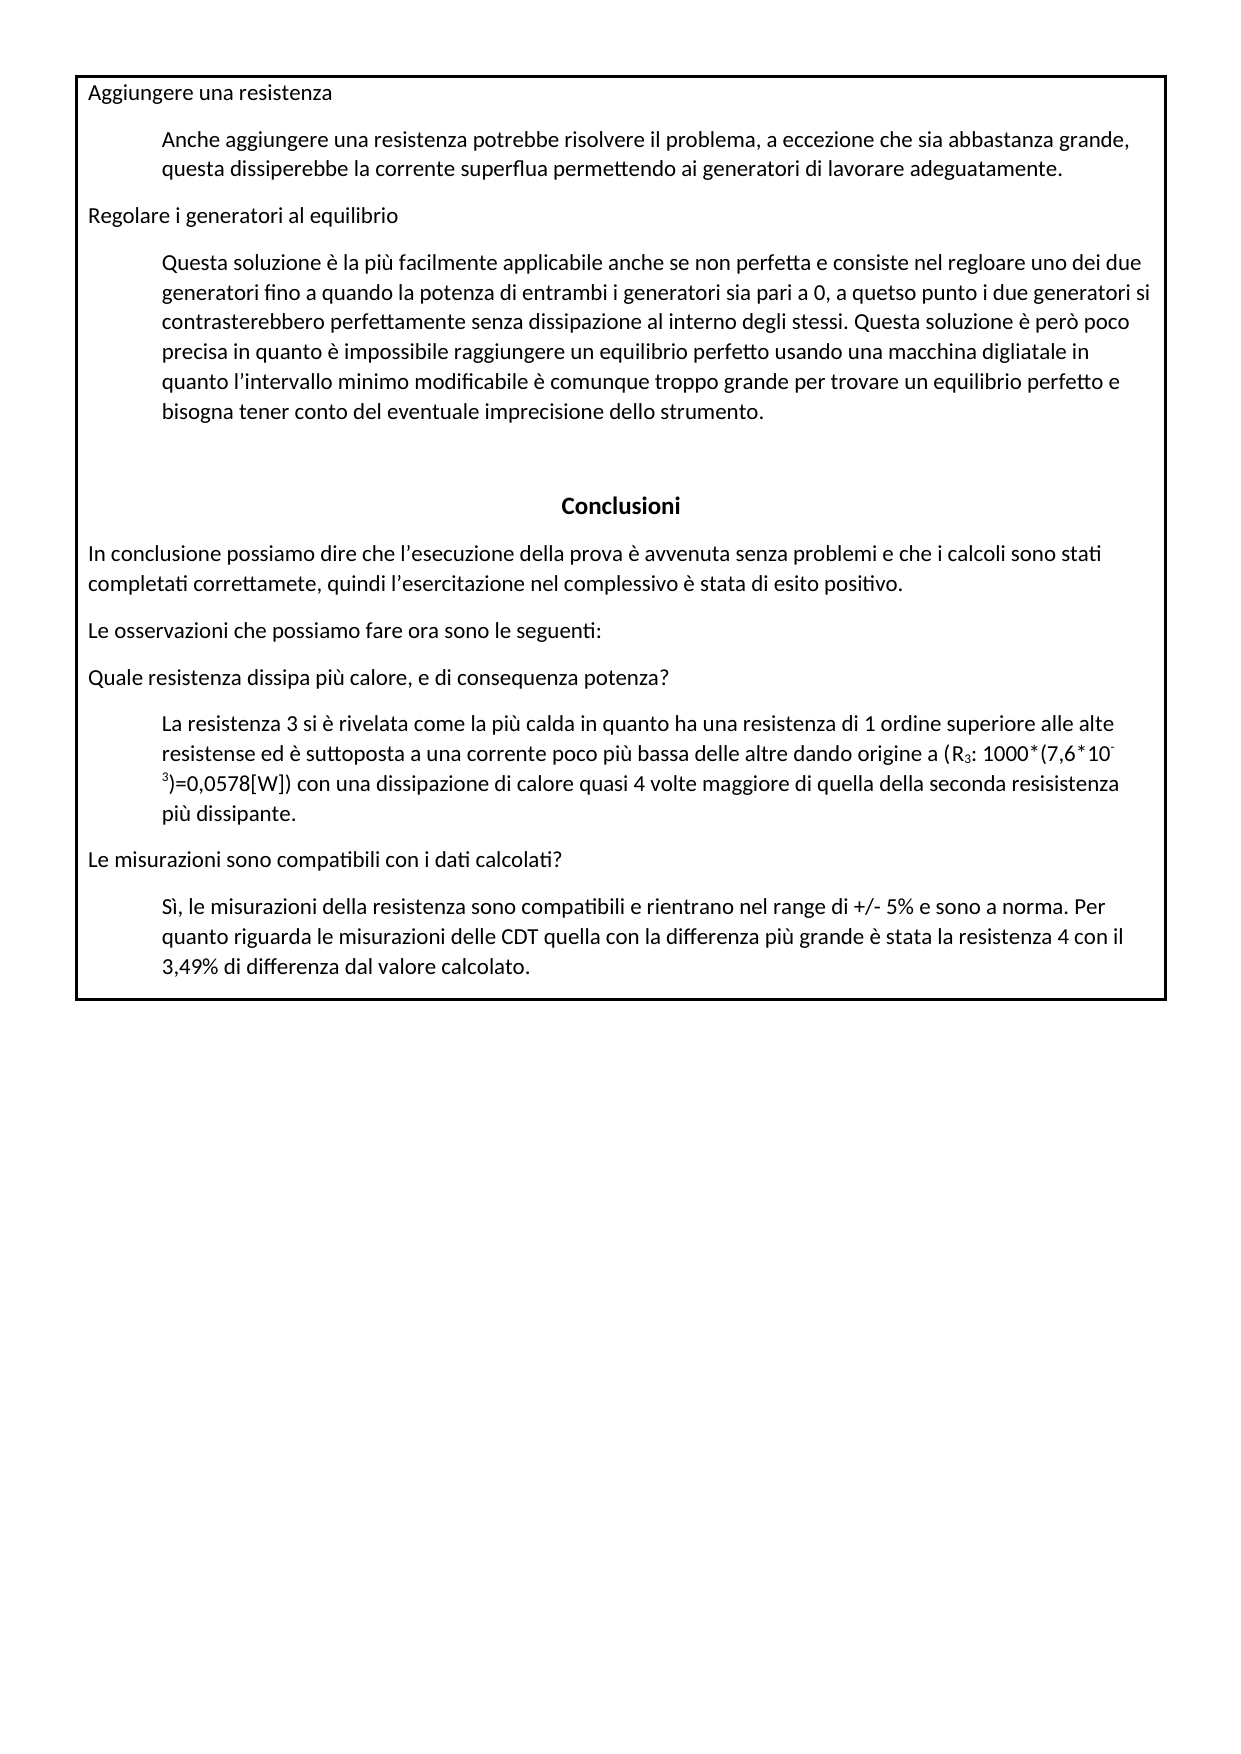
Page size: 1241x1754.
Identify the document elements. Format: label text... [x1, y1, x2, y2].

table_cell Apparecchi e Strumenti Strumenti: Multimetro da banco RIGOL DM3058E -Amperometro (sensibilità: 1[mV] / portata: 200[Vcc]) -Voltmetro (sensibilità: 1[mA] / portata: 5[A]) Apparecchi: Alimentatore RIGOL DP932E (sensibilità: 10[mV] / portata: 30[Vcc]) Resistenze: 1xBreadboard: CENNI TEORICI Legge Ohm: La legge di Ohm è un principio fondamentale dell'ingegneria elettrica che descrive la relazione tra tensione, corrente e resistenza in un circuito elettrico. Essa afferma che la corrente (I) che attraversa un conduttore è direttamente proporzionale alla tensione applicata (V) e inversamente proporzionale alla resistenza (R) del conduttore. Matematicamente, la legge di Ohm può essere espressa dall'equazione: I=R/V dove: I è l'intensità di corrente in ampere (A), V è la tensione in volt (V), R è la resistenza in ohm (ΩΩ). Resistenze: I resistori sono componenti elettrici progettati per resistere al flusso di corrente in un circuito. Sono caratterizzati da un valore numerico chiamato resistenza e si misurano in ohm (Ω). I resistori possono essere utilizzati per limitare la corrente, separare la tensione o proteggere i componenti sensibili di un circuito. Resistenze in Serie: Quando le resistenze sono collegate in serie, la resistenza totale (Rtot) è la somma delle resistenze individuali. L'equazione è data da: Rtot=R1+R2+…+Rn dove R1,R2,…,Rn sono le resistenze individuali. Resistenze in Parallelo: Quando le resistenze sono collegate in parallelo, l'inverso della resistenza totale (RtotRtot​) è la somma degli inversi delle resistenze individuali. L'equazione è: 1/Rtot=1/R1+1/R2+…+1/Rn dove R1,R2,…,Rn sono le resistenze individuali. Intensità di corrente: L'intensità di corrente, spesso indicata semplicemente come corrente, è una misura del flusso di cariche elettriche in un circuito. Si misura in ampere (A). L'intensità di corrente attraverso un conduttore è determinata dalla quantità di carica che attraversa il conduttore in un determinato intervallo di tempo. Tensione: La tensione, nota anche come differenza di potenziale, rappresenta l'energia potenziale per unità di carica in un circuito. Si misura in volt (V). La tensione indica la differenza di potenziale elettrico tra due punti di un circuito e determina la forza con cui la corrente si muove attraverso il circuito. In termini di legge di Ohm, la tensione è il prodotto dell'intensità di corrente e della resistenza: V=I⋅R. Leggi di Kirchhoff: 1a Legge In un nodo la somma delle intensità di corrente entranti è pari alla somma di quelle uscenti. 2a Legge La somma algebrica delle differenze di potenziale che si incontrano percorrendo una maglia è uguale a zero. Risultati delle prove comm= valore nominale (commerciale) reale= valore misurato al banco di prova 5%= variazione massima possibile del valore nominale validità= indica se il valore reale rientra nel range di valore valido diff assoluta= |comm-reale| diff relativa= |diff ass/comm| diff %= diff relativa*100 Dalle misurazioni risulta che tutte le resistenze utilizzate rientrano nel range di valori validi per rispettare la tolleranza di 5% delle resistenze. calc= cdt calcolata relativa alla resistenza presa in considerazione (calcoli a seguire) reale= cdt misurata al banco di prova diff assoluta= |calc-reale| diff relativa= |diff ass/comm| diff %= diff relativa*100 Calcoli Per risolvere il circuito possiamo utilizzare le leggi di Kirchhoff identificando un nodo e due maglie nel caso del circuito con due generatori attivi. Cominciamo scegliendo i versi delle due maglie che da adesso definiremo come Sx e Dx e, scegliendo in modo semi-arbitrario, decidiamo di porre Sx in senso orario e Dx in senso antiorario. Quindi questo vuol dire che secondo la nostra supposizione I1 e I2 convergeranno sul nodo A sommandosi e formando I3 nella parte di circuito in comune tra le due maglie. Quindi: A: I1+I2=I3 Detto questo prendiamo in considerazione le due maglie e vedremo che: Sx: E1-V1-V3-V4=0 E: Dx: E2-V2-V3-V5=0 Ora possiamo sostituire tutte le V con R*I: V1=R1*I1=27I1 V2=R2*I2=120I2 V3=R3*I3=1000I3 V4=R4*I1=47I1 V5=R5*I2=150I2 E i generatori con il loro valore: E1=9[V] E2=4,5[V] Ora poniamo tutto a sistema e risolviamo: 9-1074I1=1000I2 9/1000-537/500I1=I2 4,5-1270(9/1000-537/500I1)=1000I1 4,5-1143/100+1365,054I1=1000I1 4,5-1143/100=-365,054I1 693/100=365,054I1 0,018983=I1 9-1074*0,018983=1000I2 -0,011387=I2 Da qui possiamo capire che abbiamo sbagliato a indicare una delle direzioni, in questo caso il verso di Dx, non è un problema, basta invertire I2 alla fine dei calcoli. 0,018983-0,011387=I3 0,007596=I3 I3=7,6[mA] I2=11,4[mA] I1=19,0[mA] CDT: R1: 27*19,0*10-3=0,51[V] R2: 120*11,4*10-3=1,37[V] R3: 1000*7,6*10-3=7,59[V] R4: 47*19,0*10-3=0,86[V] R5: 150*11,4*10-3=1,71[V] Dissipazione di potenza R1: 27*(19,0*10-3)=9,75*10-3[W] R2: 120*(11,4*10-3)=0,0156[W] R3: 1000*(7,6*10-3)=0,0578[W] R4: 47*(19,0*10-3)=0,0169[W] R5: 150*(11,4*10-3)=0,0195[W] Esiti della simulazione Come si può ben vedere dallo schema della simulazione eseguita con multisim i risultati dei calcoli sono compatibili con il circuito ideale e, come abbiamo visto prima, con i risultati delle misurazioni. Procedimento Il procedimento, similmente alle prove effettuate in precedenza, si è rivelato abbastanza semplice e composto principalmente da 5 passaggi: Calcolo Simulazione Misurazione delle resistenze effettive Montaggio Alimentazione alla postazione di prova e misurazioni finali Calcolo: Abbiamo cominciato l’esperienza di laboratorio con la visione e analisi del circuito preso in considerazione. Seguita dalla risoluzione del sistema impostato usando le leggi di Kirchhoff. In questo passaggio non sono stati riscontrati problemi se non l’inversione di uno dei versi delle maglie, evento comunque non considerabile come errore in quanto è sufficiente invertire il segno della intensità di corrente interessata. Simulazione: La simulazione è stata realizzata usando il software CAD multisim che permette la realizzazione di circuiti interattivi e simulabili. Il circuito è stato prima montato didgitalmente senza multimetri, poi con, in modo da poter anche fare delle catture dello schermo da poter poi utilizzare nella attuale relazione. A differenza delle altre simulazioni, in questa abbiamo usato dei generatori regolabili per poter verificare l’effetto dello spegnimento di uno dei generatori. Misuarazioni delle resistenze: Abbiamo semplicemente selezionato dal contenitore e misurato le resistenze effettive dei componeneti resistivi necessari al montaggio fisico del circuito, per eseguire la misurazione abbiamo usato il multimetro da banco. Unico intoppo che è stato rilevato durante questa fase è il fatto che sia capitato che andando a prendere delle resistenze dalla cassettiera, le resistenze al interno dei contenitori fossero mescolate e non combaciassero alla dicitura sul casseto. Montaggio: Il montaggio è avvenuto lentamente in quanto mi è stato chiesto di lasciar fare al mio compagno di gruppo che è riuscito comunque a montare il circuito in una configurazione ad H compatibile con il circuito ideale. Alimentazione e misurazione: Ultimo step è stato l’ alimentazione del circuito al banco di prova e la misurazione dei valori calcolati. Non ci sono stati problemi e le misurazioni sono state eseguite in modo accurato. A seguito di ciò sono state eseguite delle misurazioni collettive sulla Resistena numero 5 per verificare la differenza tra la situazione in cui ci sono due genratori accesi a quella di un solo generatore è acceso. I generatori in situazioni particolari Abbiamo provato, alla fine del esercitazione, ad eseguire delle misurazioni sul circuito alternando il generatore acceso, segue la tabella dei risultati: Queste misurazioni ci mostrano come la caduta di tensione si comporti sulla resistenza 5 in base al numero di generatori accesi e al loro orientamento. Nel primo caso è acceso solo il generatore 1 e possiamo vedere che la caduta di tensione sulla resistenza 5 è, come ci si aspetterebbe, positiva rispetto al orientamento delle pinze a coccodrillo del multimetro collegate al circuito. Nel secondo caso possiamo invece vedere che la caduta di tensione è negativa in quanto arriva dal generatore che si trova al lato opposto del circuito rispetto al primo generatore ed è nel senso opposto al primo, normalmente per un circuito del genere non ci interesserebbe il segno ma in questo caso ci servirà per giungere a un osservazione importante. Nel terzo caso, infine, possiamo vedere che i valori di E1(3a situazione=)=E1(1a situazione)-E2(2a sistuazione) questo perche i due generatori sono appunto in versi opposti e quindi il valore relativo po V, I e P è discorde nel segno. Inoltre possiamo vedere che l’intensità, e di consequenza la potenza, del secondo generatore sono pari a 0, questo perché in realtà questo generatore sta ricevendo più corrente di quella che emette in quanto non tutta viene dissipata dal circuito e quindi il residuo viene dissipato dalla resistenza interna del gneratore, di consequenza, il computer di bordo del alimetatore non è capace di interpretare questa sistuazione come un intensità negativa e la indica con 0. Qusta situazione non è immediatamente pericolosa ma sicuramente non è vantaggiosa in quanto dissipiamo una parte della potenza senza usare le resistenze, per risolvere questo problema le soluzioni migliori sono tre: Rimuovere un generatore Rimuovere uno dei due generatori e regolando adeguatamente l’altro può essere una buona scelta in quanto evita che un generatore sia messo sotto sforzo inutilmente. Aggiungere una resistenza Anche aggiungere una resistenza potrebbe risolvere il problema, a eccezione che sia abbastanza grande, questa dissiperebbe la corrente superflua permettendo ai generatori di lavorare adeguatamente. Regolare i generatori al equilibrio Questa soluzione è la più facilmente applicabile anche se non perfetta e consiste nel regloare uno dei due generatori fino a quando la potenza di entrambi i generatori sia pari a 0, a quetso punto i due generatori si contrasterebbero perfettamente senza dissipazione al interno degli stessi. Questa soluzione è però poco precisa in quanto è impossibile raggiungere un equilibrio perfetto usando una macchina digliatale in quanto l’intervallo minimo modificabile è comunque troppo grande per trovare un equilibrio perfetto e bisogna tener conto del eventuale imprecisione dello strumento. Conclusioni In conclusione possiamo dire che l’esecuzione della prova è avvenuta senza problemi e che i calcoli sono stati completati correttamete, quindi l’esercitazione nel complessivo è stata di esito positivo. Le osservazioni che possiamo fare ora sono le seguenti: Quale resistenza dissipa più calore, e di consequenza potenza? La resistenza 3 si è rivelata come la più calda in quanto ha una resistenza di 1 ordine superiore alle alte resistense ed è suttoposta a una corrente poco più bassa delle altre dando origine a (R3: 1000*(7,6*10-3)=0,0578[W]) con una dissipazione di calore quasi 4 volte maggiore di quella della seconda resisistenza più dissipante. Le misurazioni sono compatibili con i dati calcolati? Sì, le misurazioni della resistenza sono compatibili e rientrano nel range di +/- 5% e sono a norma. Per quanto riguarda le misurazioni delle CDT quella con la differenza più grande è stata la resistenza 4 con il 3,49% di differenza dal valore calcolato. [78, 78, 1164, 998]
